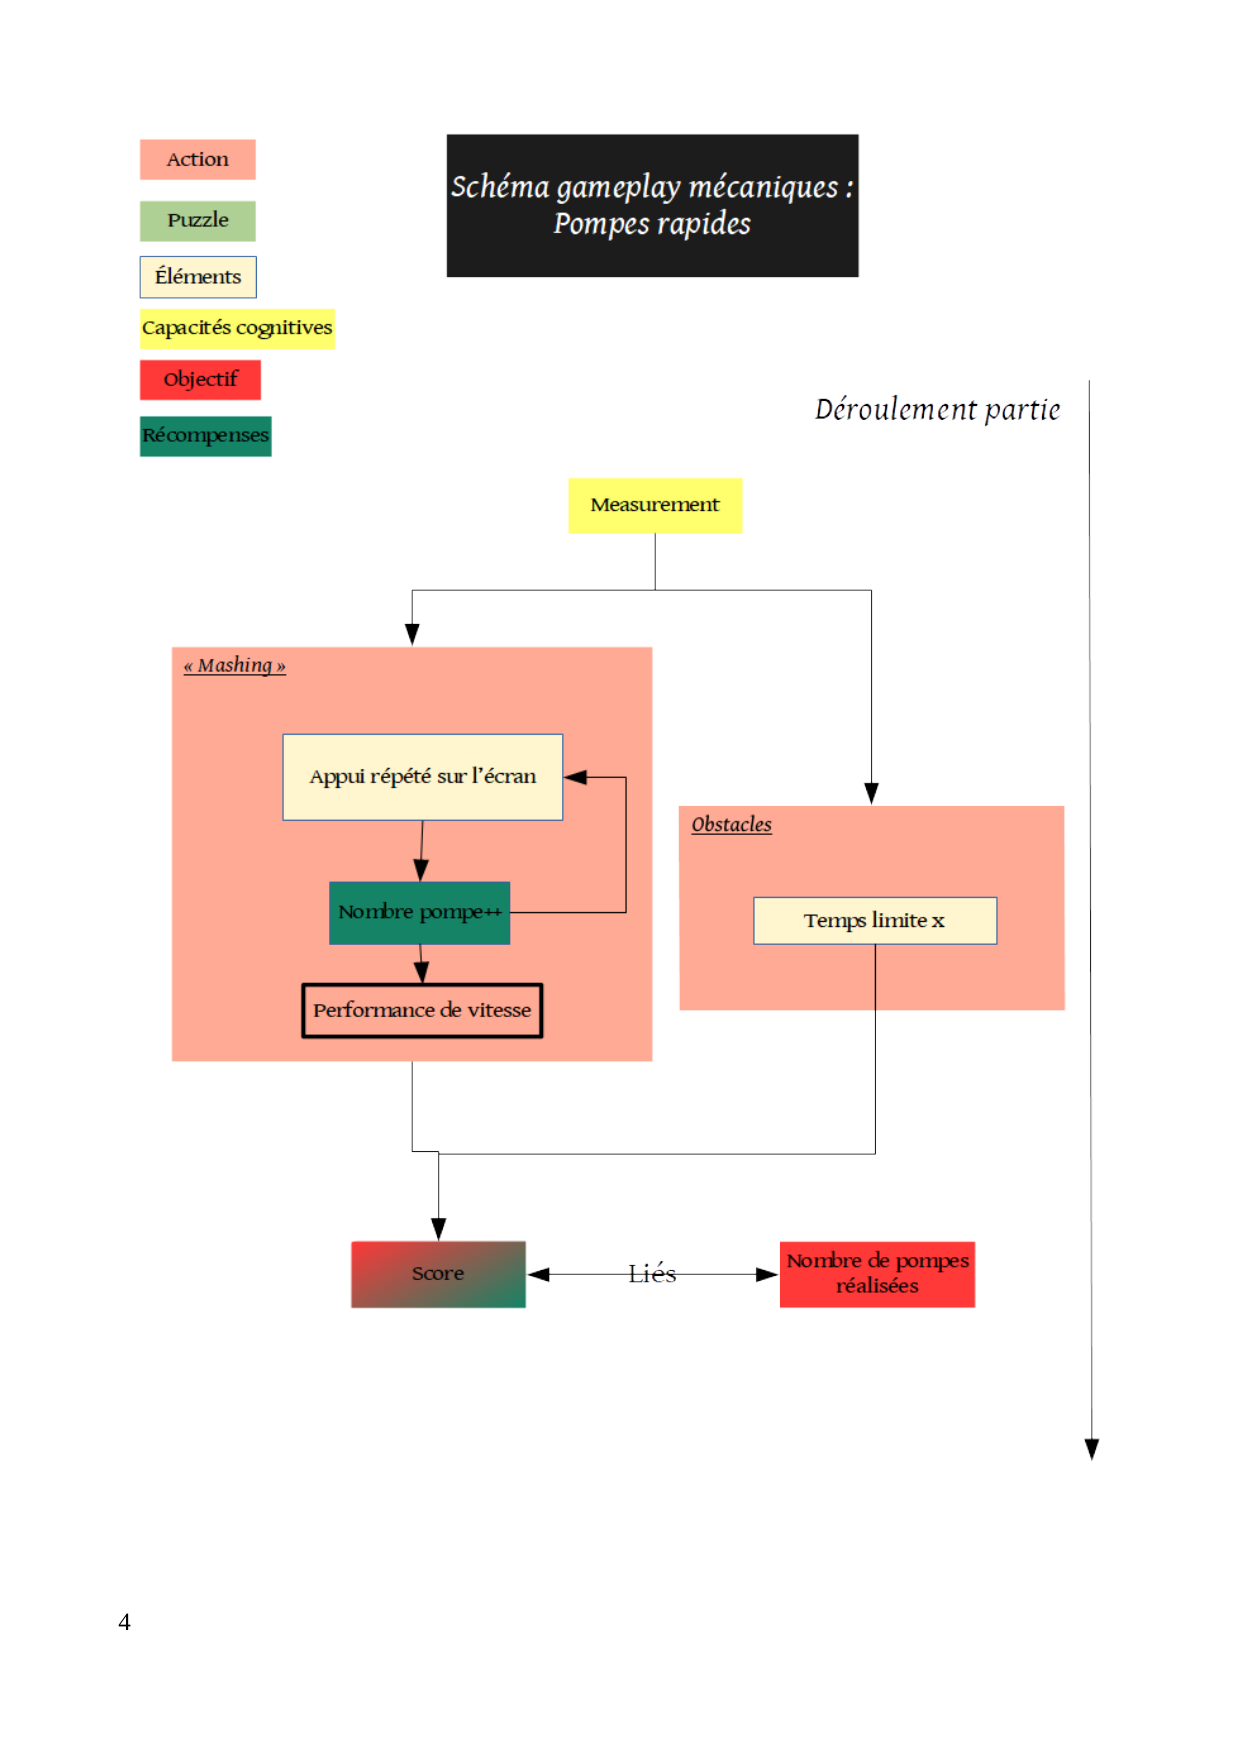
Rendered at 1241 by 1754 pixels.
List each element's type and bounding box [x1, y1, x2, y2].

picture [118, 118, 1123, 1538]
